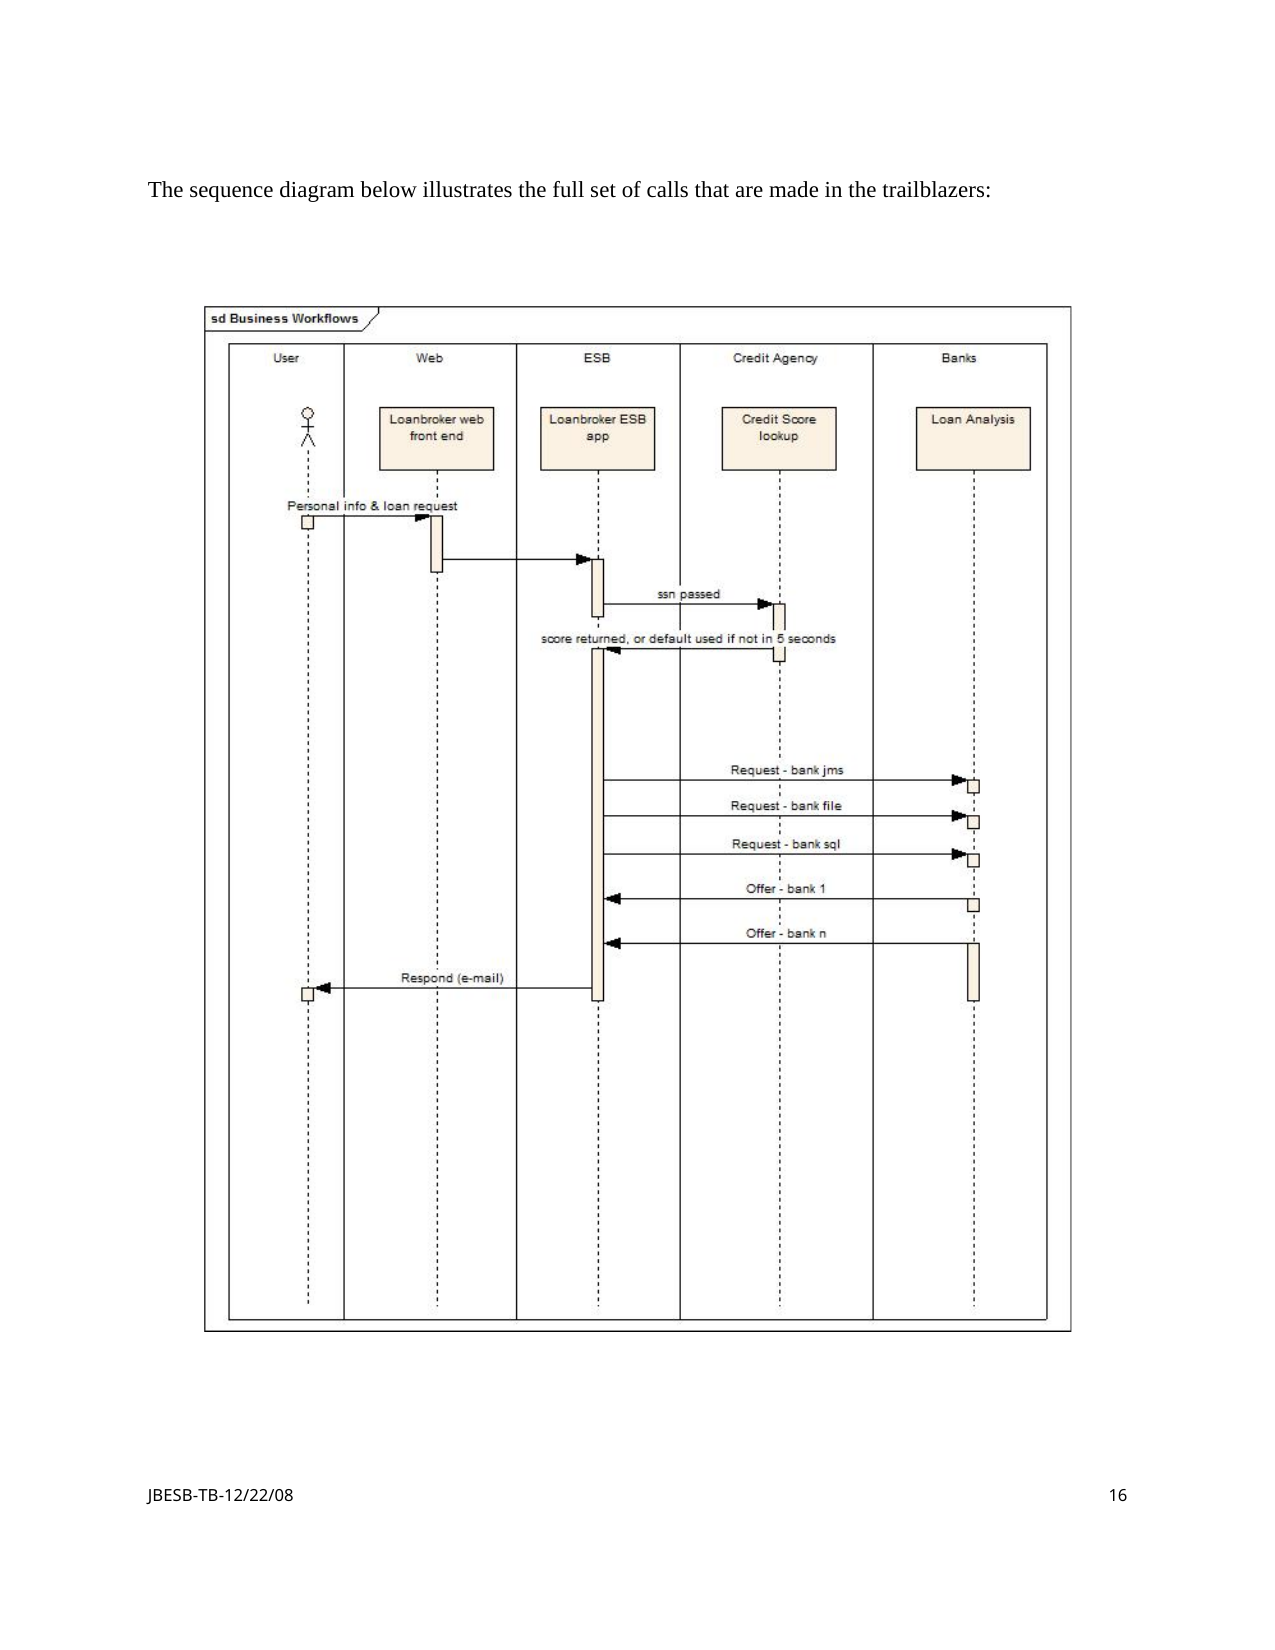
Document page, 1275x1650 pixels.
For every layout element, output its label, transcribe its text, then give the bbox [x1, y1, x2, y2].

picture [203, 305, 1072, 1332]
text The sequence diagram below illustrates the full set of calls that are made in the trailblazers: [148, 177, 1127, 202]
